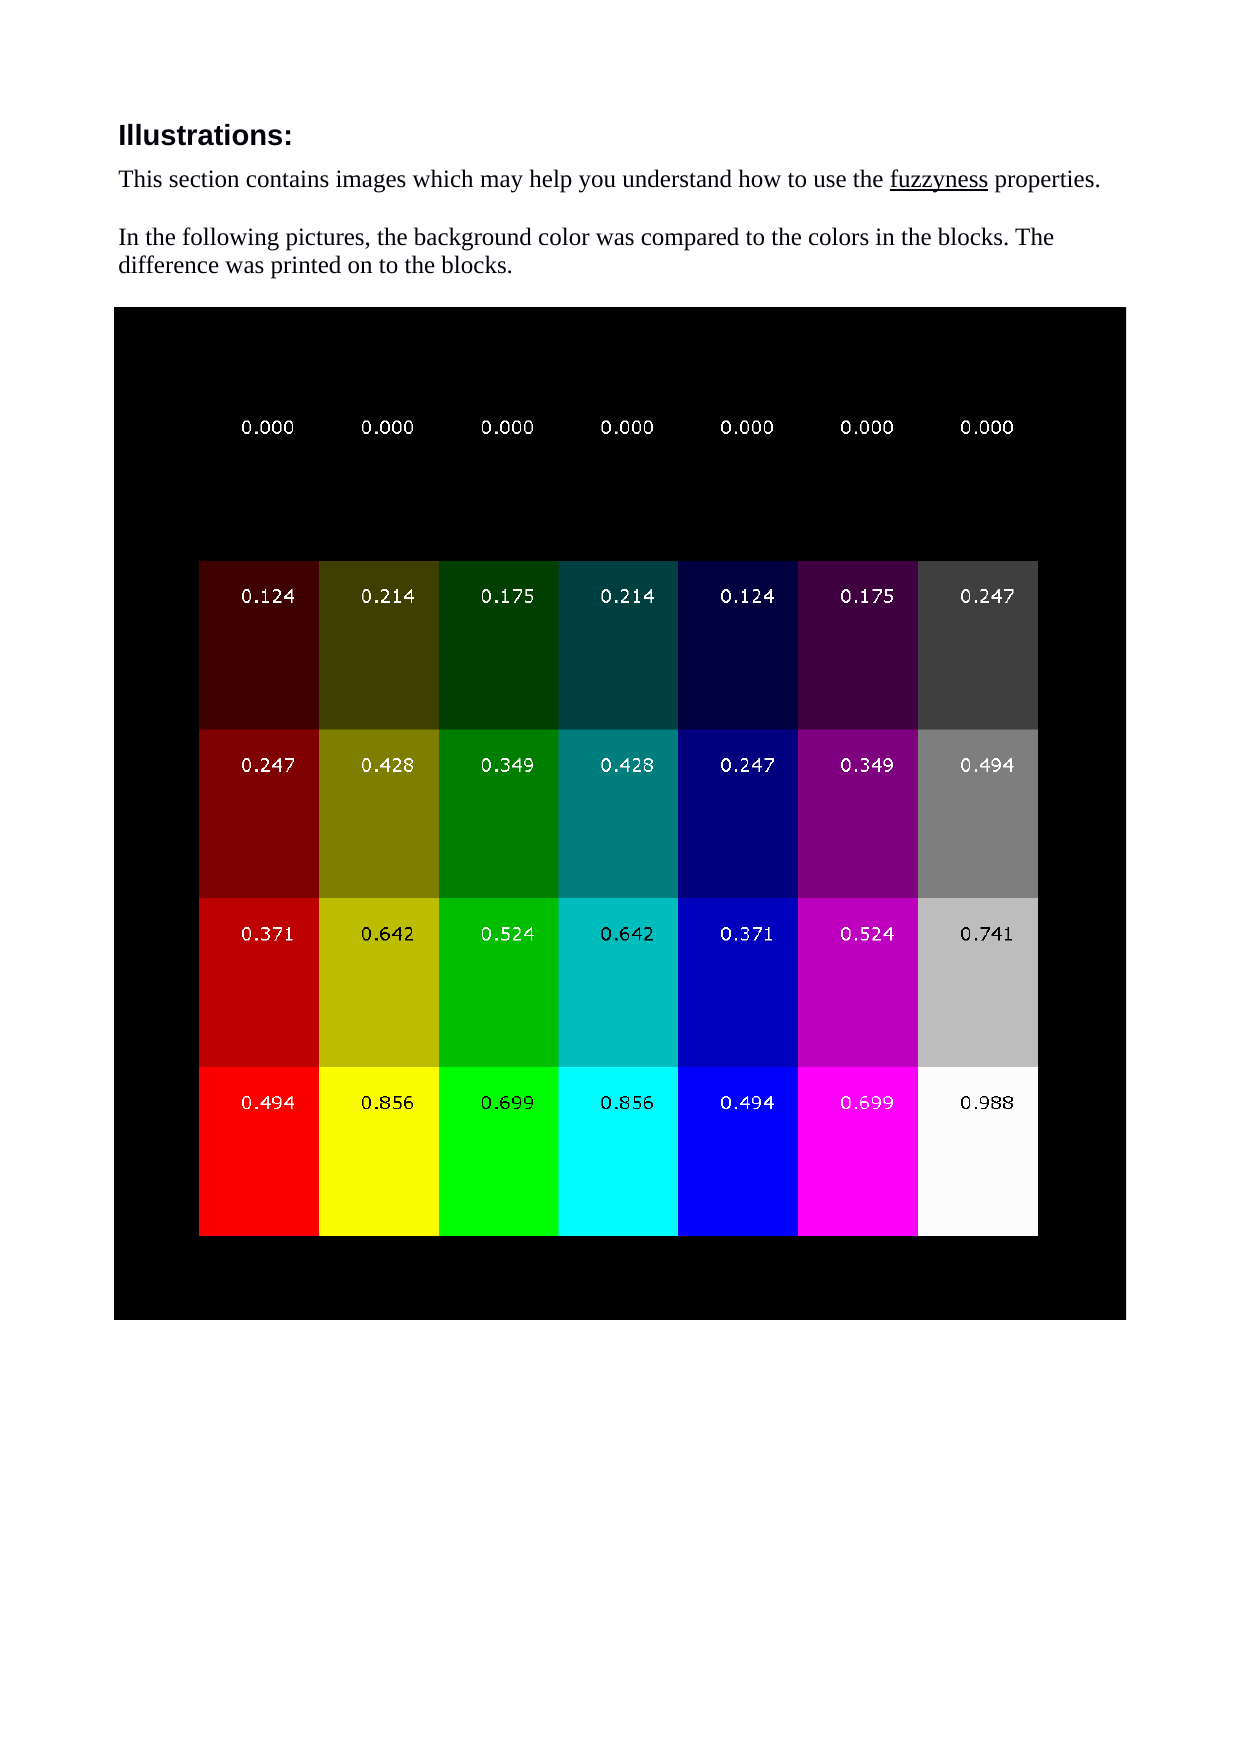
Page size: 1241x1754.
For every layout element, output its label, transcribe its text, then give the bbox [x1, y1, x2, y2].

subtitle Illustrations: [118, 118, 1122, 152]
picture [114, 307, 1127, 1320]
text This section contains images which may help you understand how to use the fuzzyness properties. [118, 164, 1122, 193]
text In the following pictures, the background color was compared to the colors in the blocks. The difference was printed on to the blocks. [118, 222, 1122, 279]
